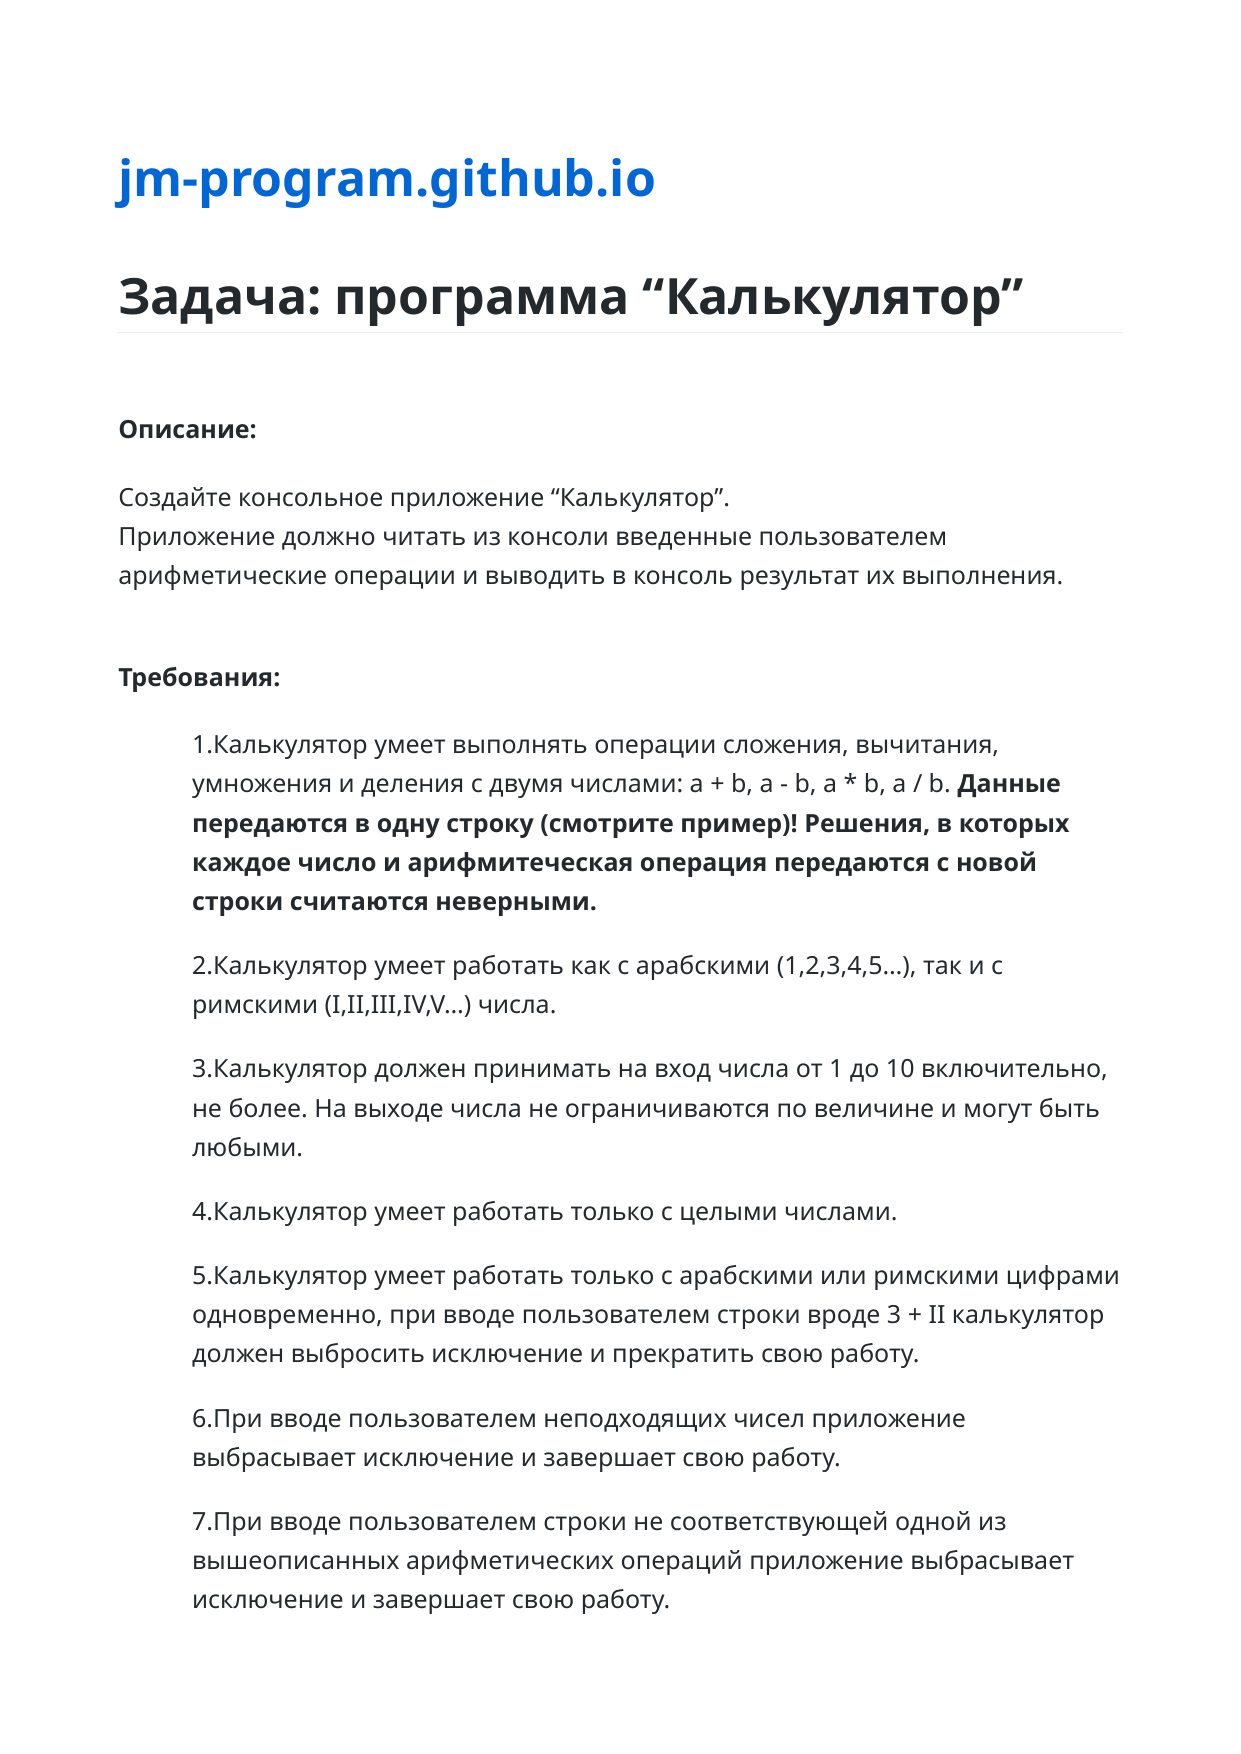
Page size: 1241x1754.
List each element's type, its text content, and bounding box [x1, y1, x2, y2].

list Калькулятор умеет работать как с арабскими (1,2,3,4,5…), так и с римскими (I,II,III,IV,V…) числа. [118, 948, 1122, 1021]
subtitle Требования: [118, 659, 1122, 693]
list Калькулятор умеет работать только с арабскими или римскими цифрами одновременно, при вводе пользователем строки вроде 3 + II калькулятор должен выбросить исключение и прекратить свою работу. [118, 1258, 1122, 1370]
subtitle jm-program.github.io [118, 143, 1122, 211]
list При вводе пользователем строки не соответствующей одной из вышеописанных арифметических операций приложение выбрасывает исключение и завершает свою работу. [118, 1503, 1122, 1616]
subtitle Описание: [118, 412, 1122, 446]
list Калькулятор должен принимать на вход числа от 1 до 10 включительно, не более. На выходе числа не ограничиваются по величине и могут быть любыми. [118, 1051, 1122, 1163]
list Калькулятор умеет выполнять операции сложения, вычитания, умножения и деления с двумя числами: a + b, a - b, a * b, a / b. Данные передаются в одну строку (смотрите пример)! Решения, в которых каждое число и арифмитеческая операция передаются с новой строки считаются неверными. [118, 727, 1122, 918]
text Создайте консольное приложение “Калькулятор”. Приложение должно читать из консоли введенные пользователем арифметические операции и выводить в консоль результат их выполнения. [118, 479, 1122, 592]
list При вводе пользователем неподходящих чисел приложение выбрасывает исключение и завершает свою работу. [118, 1400, 1122, 1473]
list Калькулятор умеет работать только с целыми числами. [118, 1193, 1122, 1228]
subtitle Задача: программа “Калькулятор” [118, 261, 1122, 332]
